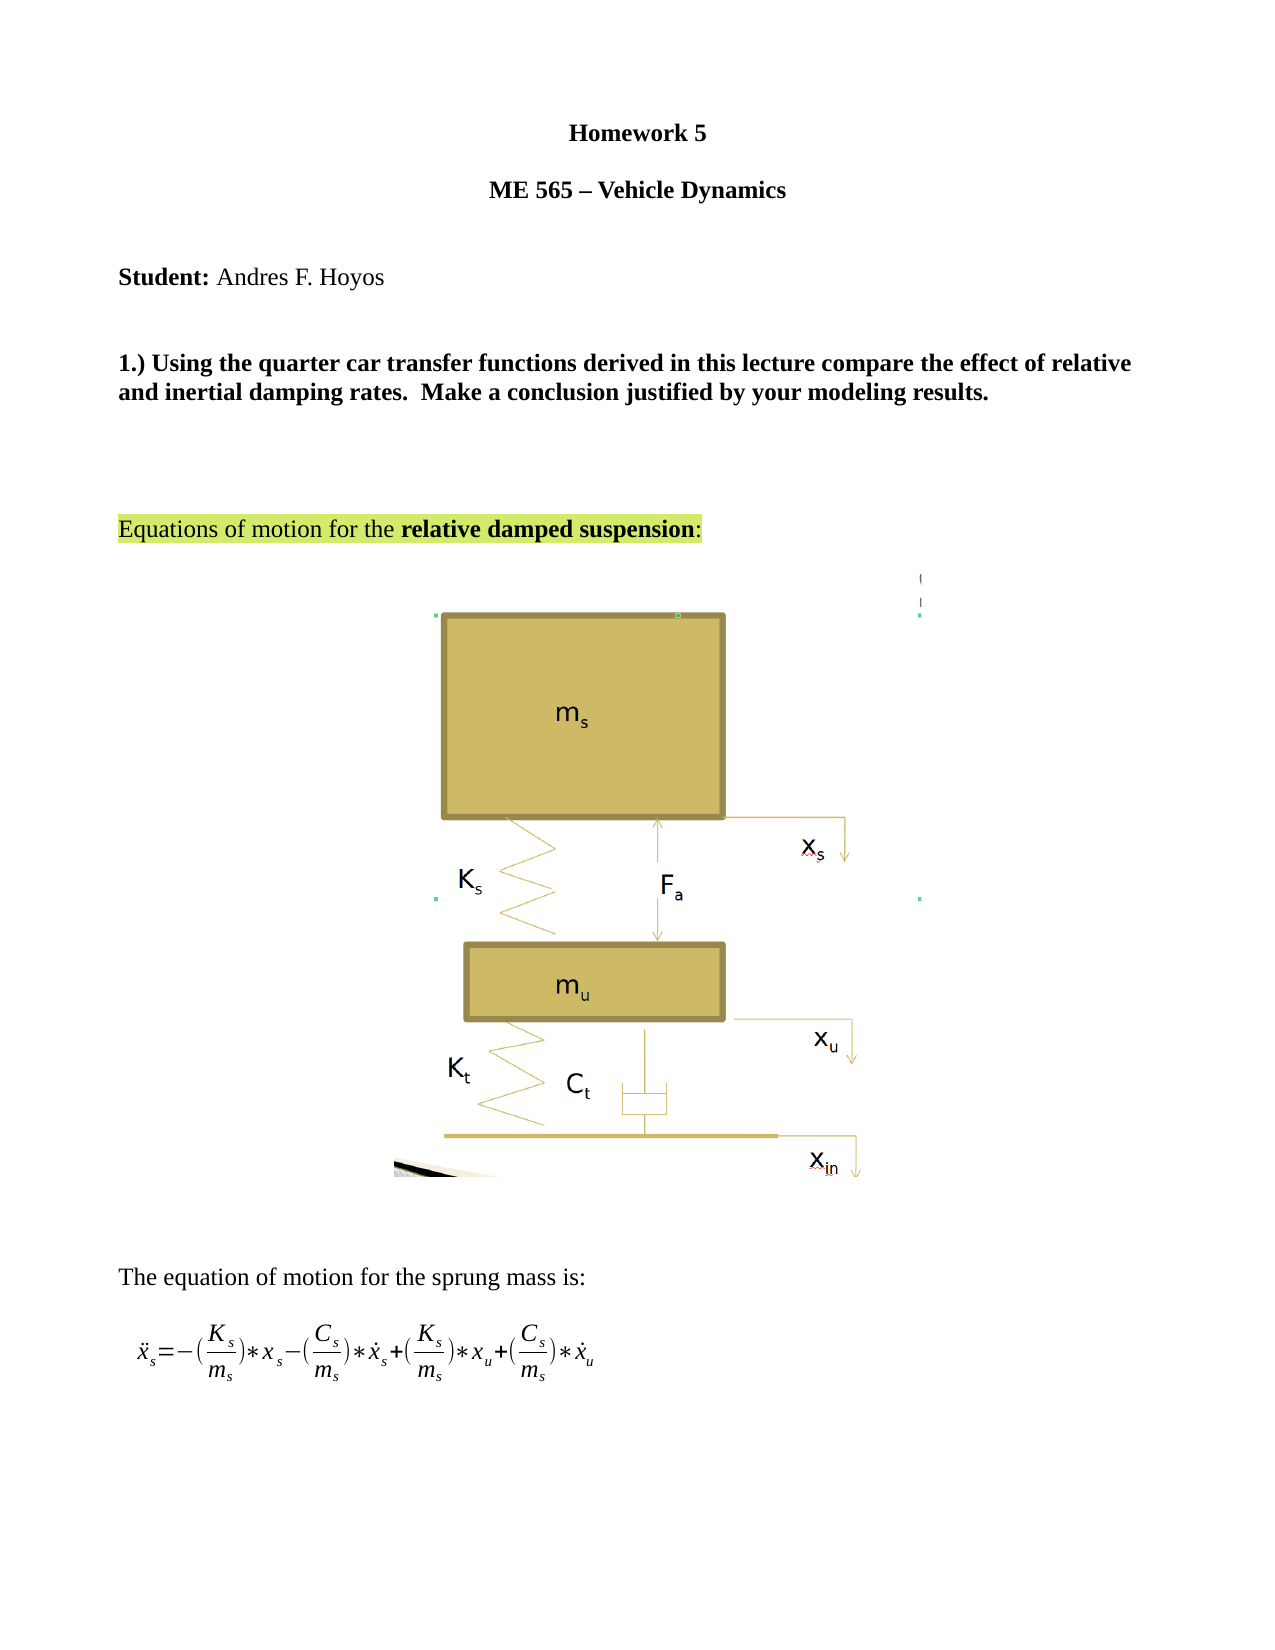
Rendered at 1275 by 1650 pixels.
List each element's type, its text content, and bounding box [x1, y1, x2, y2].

text 1.) Using the quarter car transfer functions derived in this lecture compare the effect of relative and inertial damping rates. Make a conclusion justified by your modeling results. [118, 348, 1157, 406]
text Student: Andres F. Hoyos [118, 262, 1157, 291]
text ME 565 – Vehicle Dynamics [118, 176, 1157, 204]
text The equation of motion for the sprung mass is: [118, 1262, 1157, 1290]
text Equations of motion for the relative damped suspension: [118, 514, 1157, 543]
text Homework 5 [118, 118, 1157, 147]
picture [394, 574, 922, 1177]
